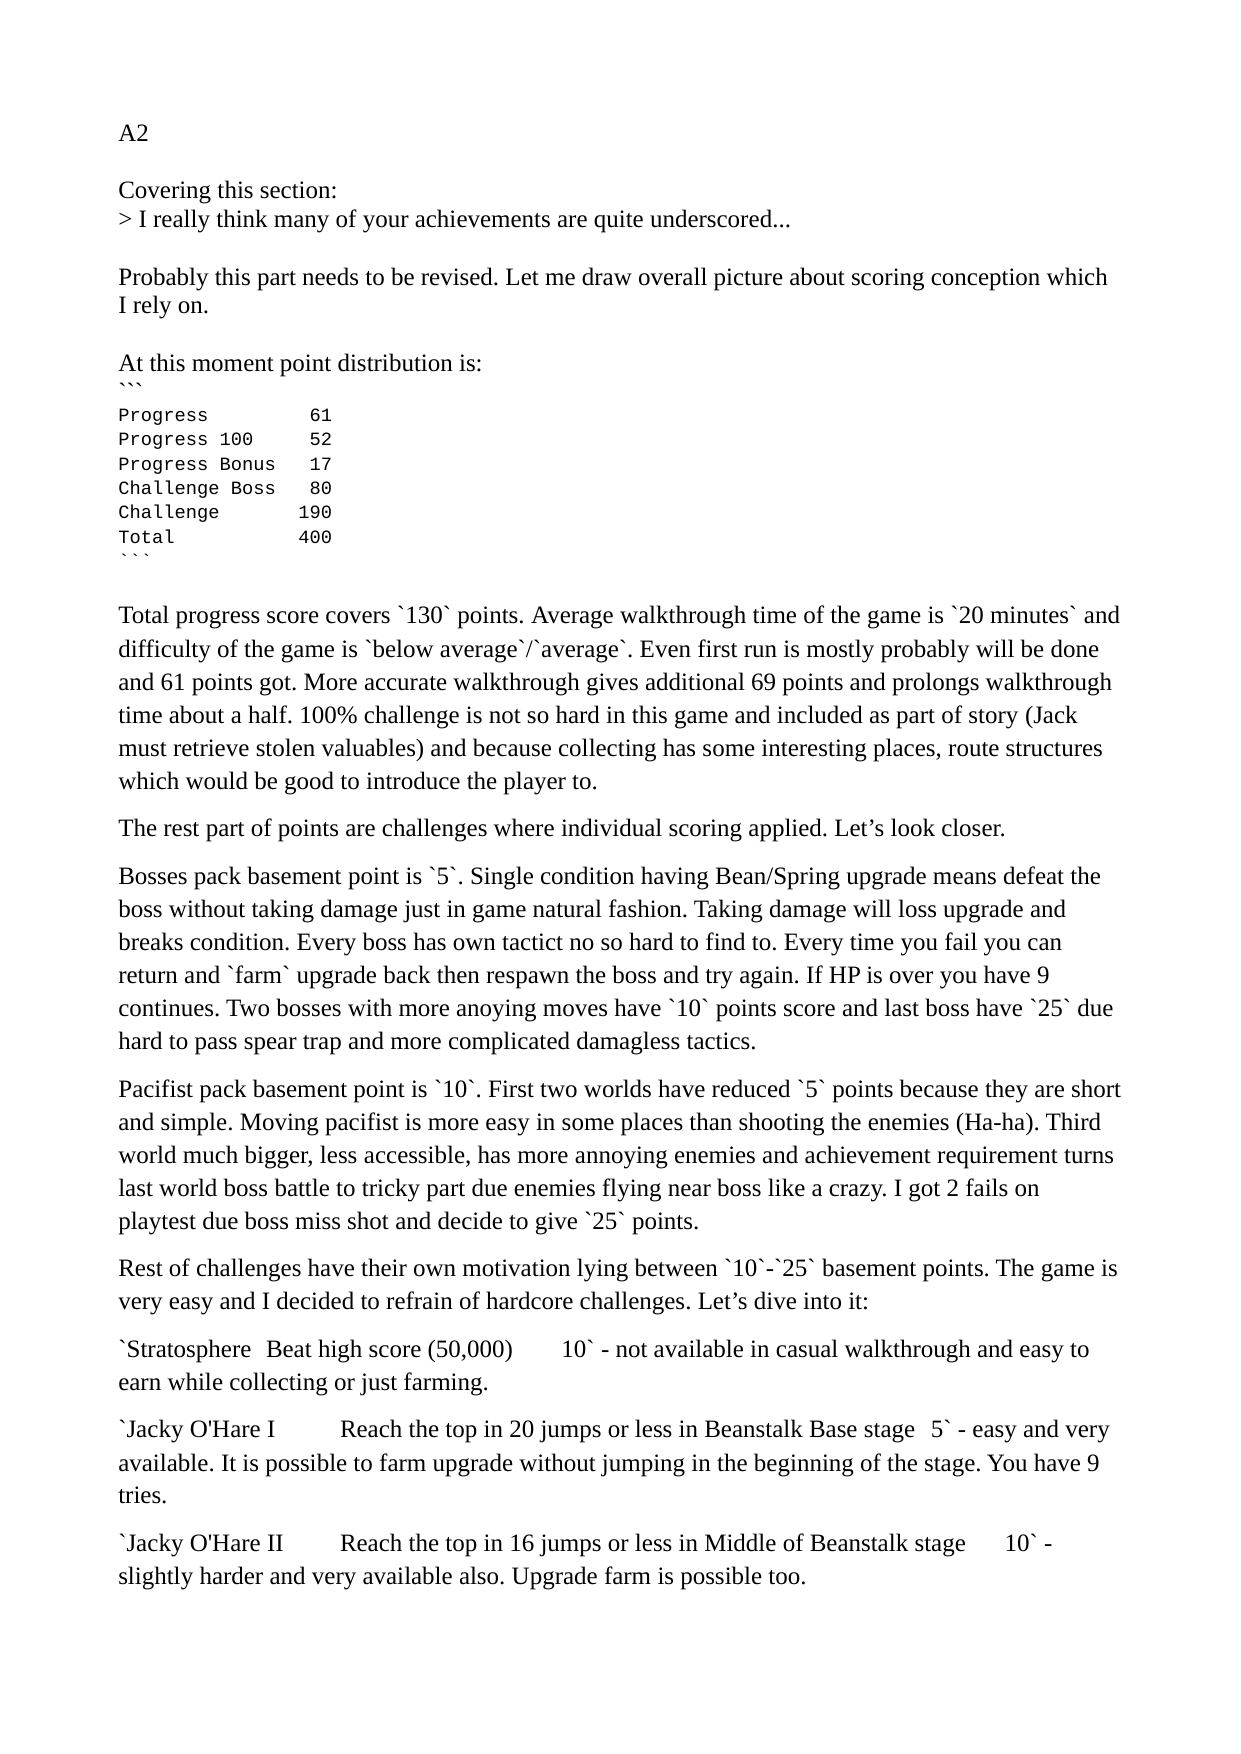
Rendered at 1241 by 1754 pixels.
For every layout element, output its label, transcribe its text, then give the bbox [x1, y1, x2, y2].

text > I really think many of your achievements are quite underscored... [118, 204, 1122, 233]
text A2 [118, 118, 1122, 147]
text Challenge 190 [118, 503, 1122, 524]
text ``` [118, 552, 1122, 573]
text Pacifist pack basement point is `10`. First two worlds have reduced `5` points because they are short and simple. Moving pacifist is more easy in some places than shooting the enemies (Ha-ha). Third world much bigger, less accessible, has more annoying enemies and achievement requirement turns last world boss battle to tricky part due enemies flying near boss like a crazy. I got 2 fails on playtest due boss miss shot and decide to give `25` points. [118, 1074, 1122, 1234]
text Covering this section: [118, 176, 1122, 204]
text Bosses pack basement point is `5`. Single condition having Bean/Spring upgrade means defeat the boss without taking damage just in game natural fashion. Taking damage will loss upgrade and breaks condition. Every boss has own tactict no so hard to find to. Every time you fail you can return and `farm` upgrade back then respawn the boss and try again. If HP is over you have 9 continues. Two bosses with more anoying moves have `10` points score and last boss have `25` due hard to pass spear trap and more complicated damagless tactics. [118, 861, 1122, 1055]
text The rest part of points are challenges where individual scoring applied. Let’s look closer. [118, 813, 1122, 842]
text Rest of challenges have their own motivation lying between `10`-`25` basement points. The game is very easy and I decided to refrain of hardcore challenges. Let’s dive into it: [118, 1253, 1122, 1315]
text Challenge Boss 80 [118, 479, 1122, 500]
text `Jacky O'Hare II Reach the top in 16 jumps or less in Middle of Beanstalk stage 10` - slightly harder and very available also. Upgrade farm is possible too. [118, 1528, 1122, 1590]
text Total 400 [118, 527, 1122, 549]
text Total progress score covers `130` points. Average walkthrough time of the game is `20 minutes` and difficulty of the game is `below average`/`average`. Even first run is mostly probably will be done and 61 points got. More accurate walkthrough gives additional 69 points and prolongs walkthrough time about a half. 100% challenge is not so hard in this game and included as part of story (Jack must retrieve stolen valuables) and because collecting has some interesting places, route structures which would be good to introduce the player to. [118, 601, 1122, 794]
text ``` [118, 377, 1122, 406]
text Probably this part needs to be revised. Let me draw overall picture about scoring conception which I rely on. [118, 262, 1122, 319]
text At this moment point distribution is: [118, 348, 1122, 377]
text Progress 100 52 [118, 430, 1122, 451]
text `Jacky O'Hare I Reach the top in 20 jumps or less in Beanstalk Base stage 5` - easy and very available. It is possible to farm upgrade without jumping in the beginning of the stage. You have 9 tries. [118, 1414, 1122, 1509]
text Progress 61 [118, 406, 1122, 427]
text `Stratosphere Beat high score (50,000) 10` - not available in casual walkthrough and easy to earn while collecting or just farming. [118, 1334, 1122, 1396]
text Progress Bonus 17 [118, 454, 1122, 476]
